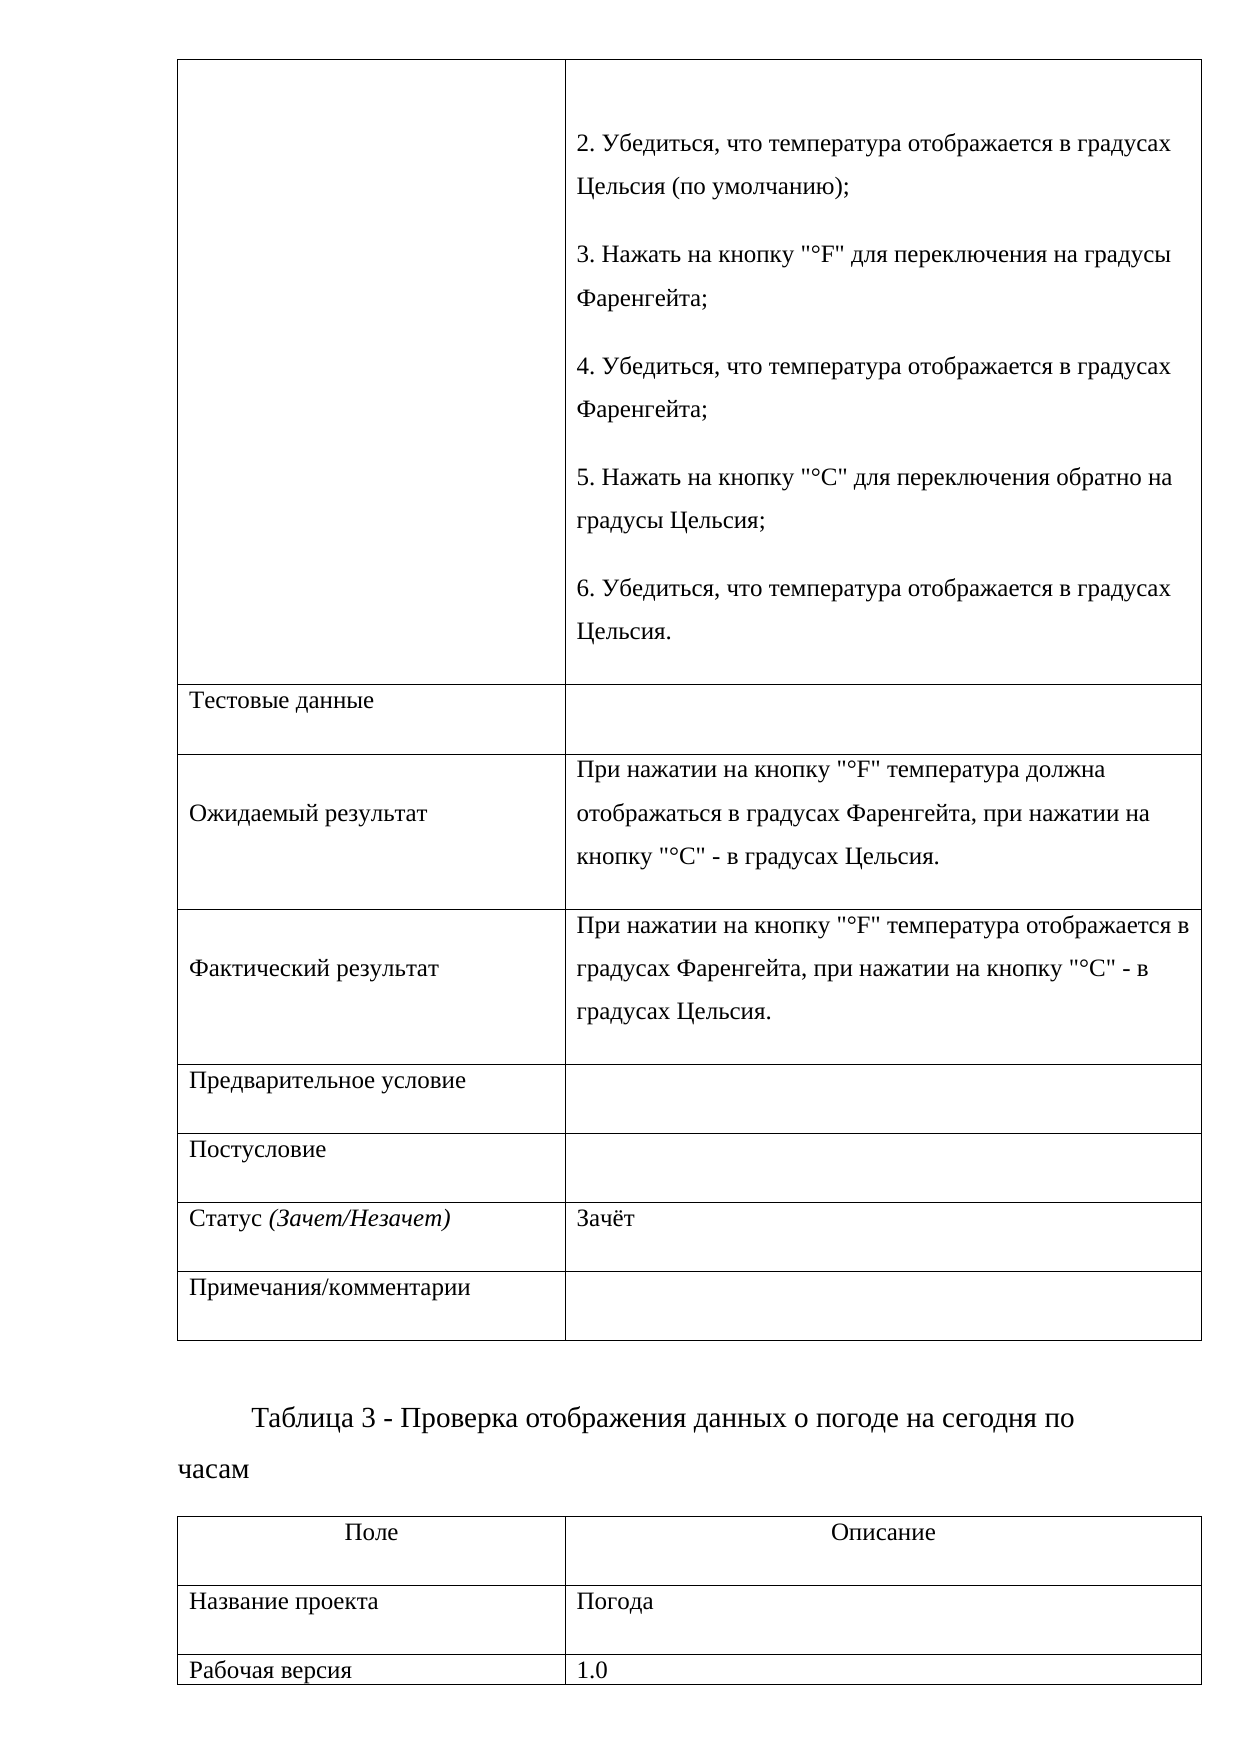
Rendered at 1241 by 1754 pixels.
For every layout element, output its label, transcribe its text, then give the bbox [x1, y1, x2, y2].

table_header Поле [178, 1517, 565, 1585]
table_cell Название проекта [178, 1586, 565, 1654]
table_cell Рабочая версия [178, 1655, 565, 1684]
table_cell При нажатии на кнопку "°F" температура должна отображаться в градусах Фаренгейта, при нажатии на кнопку "°C" - в градусах Цельсия. [566, 755, 1201, 909]
table_cell Зачёт [566, 1203, 1201, 1271]
table_cell Погода [566, 1586, 1201, 1654]
table_cell [566, 1065, 1201, 1133]
table_cell [566, 1272, 1201, 1340]
table_cell 2. Убедиться, что температура отображается в градусах Цельсия (по умолчанию); 3. Нажать на кнопку "°F" для переключения на градусы Фаренгейта; 4. Убедиться, что температура отображается в градусах Фаренгейта; 5. Нажать на кнопку "°C" для переключения обратно на градусы Цельсия; 6. Убедиться, что температура отображается в градусах Цельсия. [566, 60, 1201, 684]
table_cell Постусловие [178, 1134, 565, 1202]
table_cell Ожидаемый результат [178, 755, 565, 909]
table_cell Предварительное условие [178, 1065, 565, 1133]
table_cell 1.0 [566, 1655, 1201, 1684]
table_header Описание [566, 1517, 1201, 1585]
text Таблица 3 - Проверка отображения данных о погоде на сегодня по часам [177, 1400, 1122, 1484]
table_cell [178, 60, 565, 684]
table_cell [566, 1134, 1201, 1202]
table_cell Тестовые данные [178, 685, 565, 753]
table_cell Фактический результат [178, 910, 565, 1064]
table_cell [566, 685, 1201, 753]
table_cell При нажатии на кнопку "°F" температура отображается в градусах Фаренгейта, при нажатии на кнопку "°C" - в градусах Цельсия. [566, 910, 1201, 1064]
table_cell Примечания/комментарии [178, 1272, 565, 1340]
table_cell Статус (Зачет/Незачет) [178, 1203, 565, 1271]
